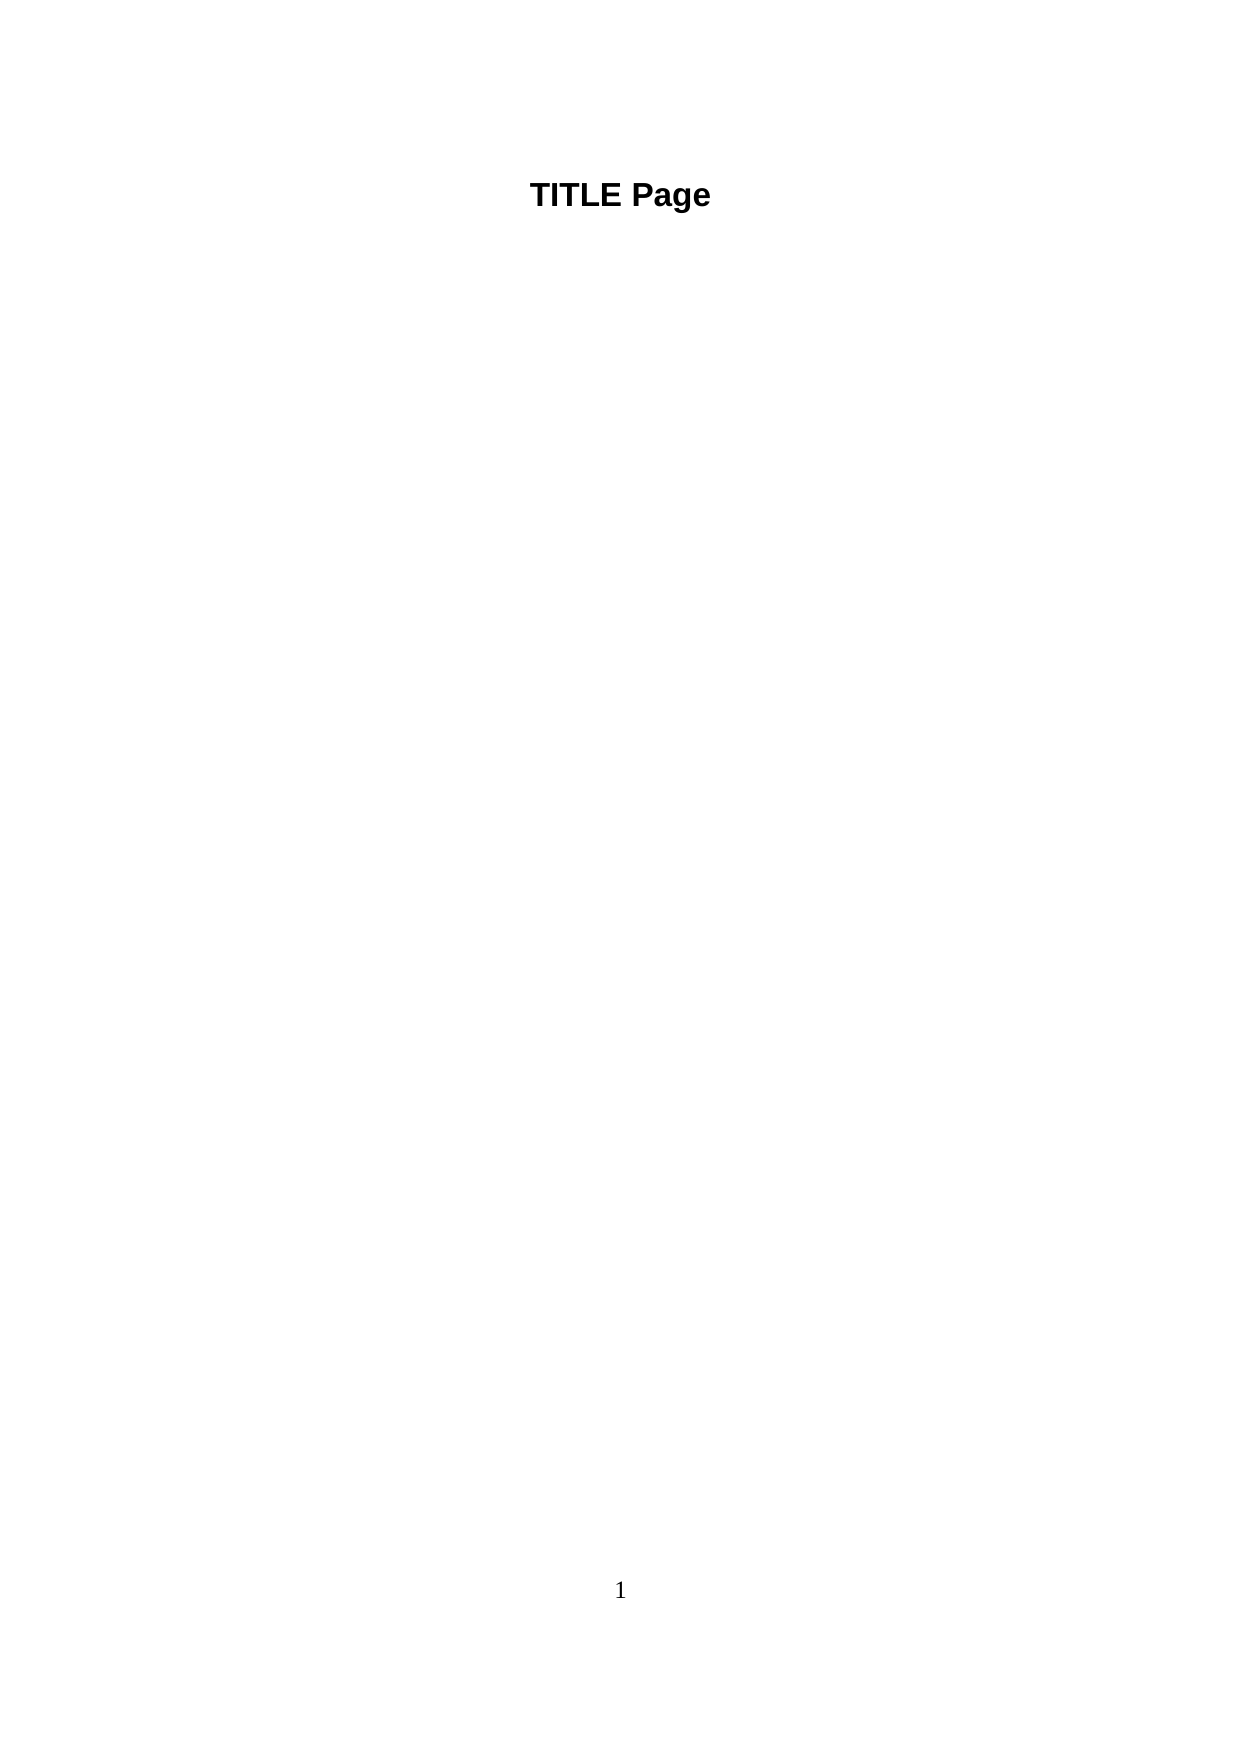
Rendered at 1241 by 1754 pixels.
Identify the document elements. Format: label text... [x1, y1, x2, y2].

subtitle TITLE Page [150, 175, 1091, 213]
